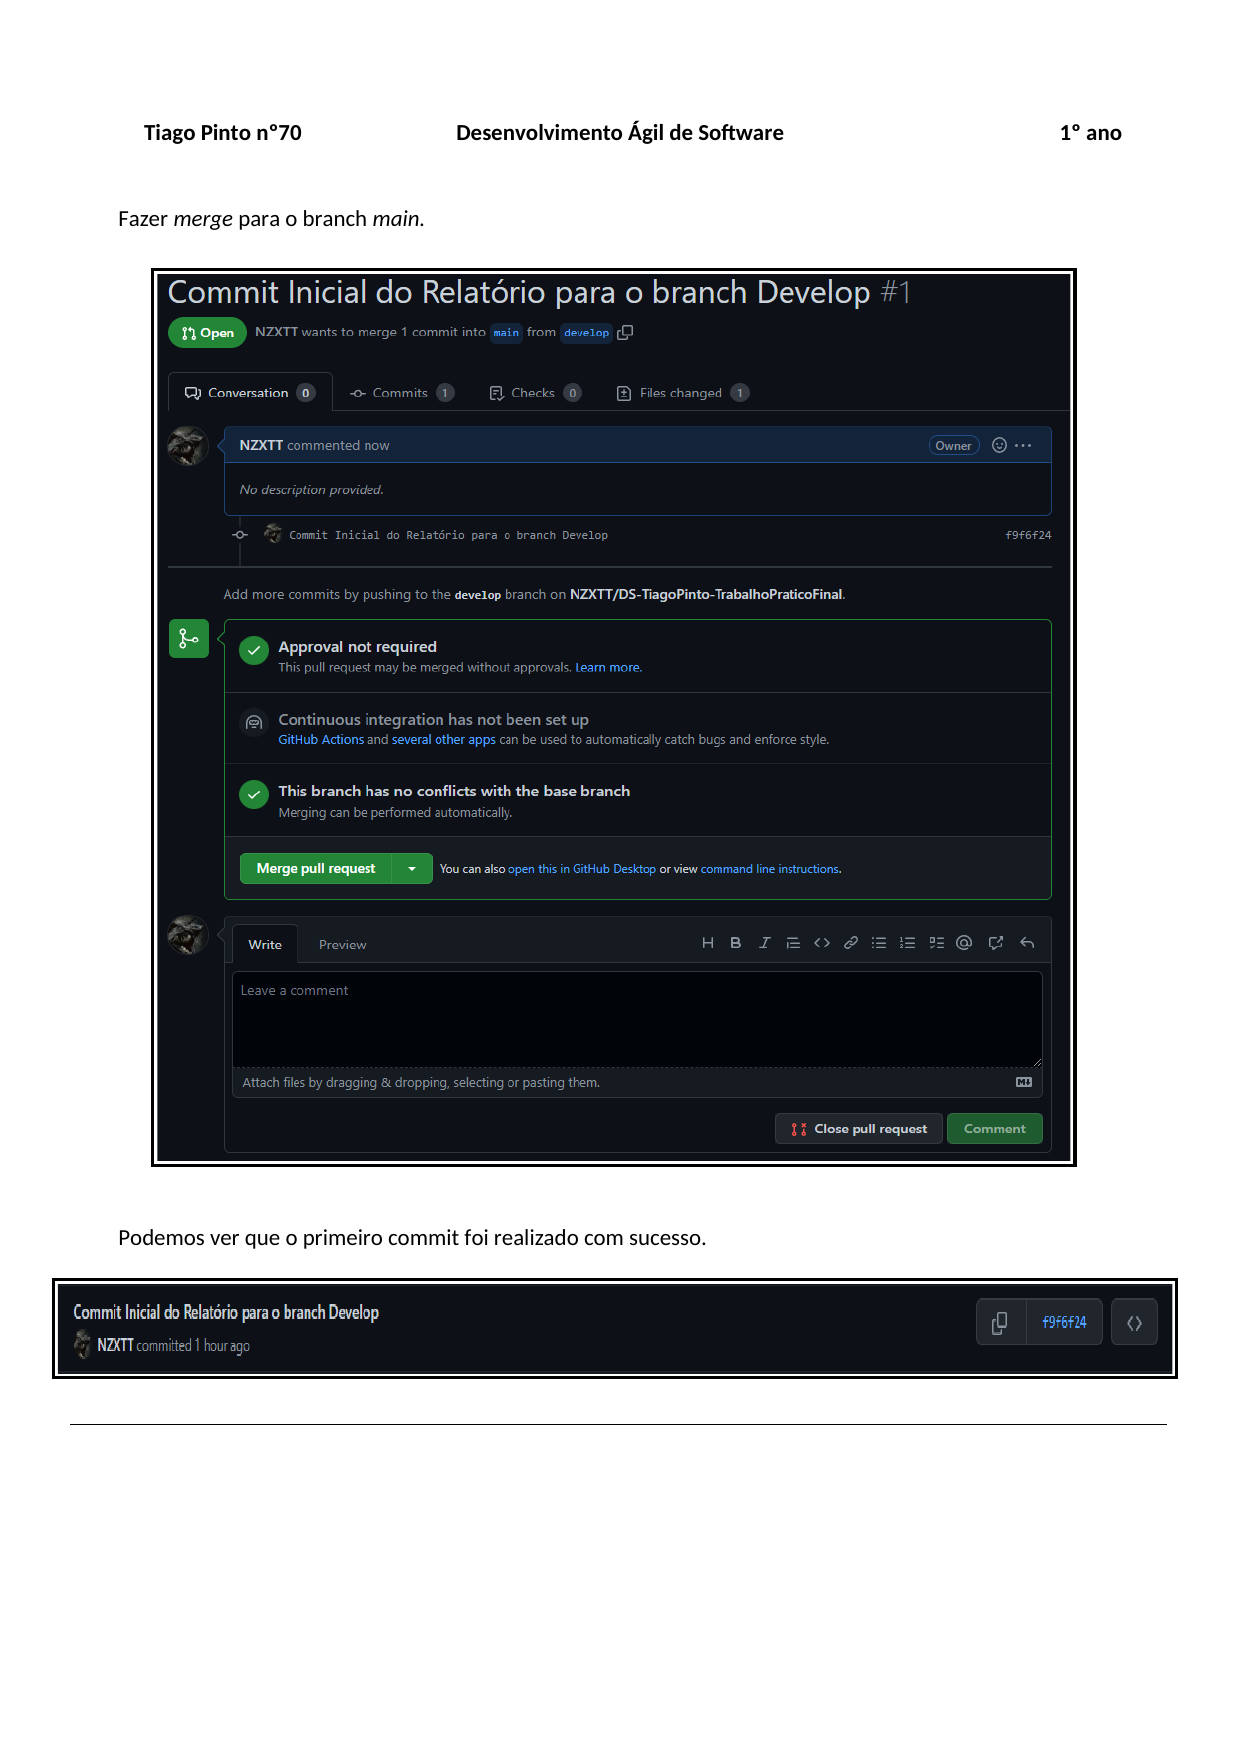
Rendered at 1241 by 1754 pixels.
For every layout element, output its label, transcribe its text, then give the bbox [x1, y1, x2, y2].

text Fazer merge para o branch main. [118, 204, 1122, 232]
text Podemos ver que o primeiro commit foi realizado com sucesso. [118, 1223, 1122, 1251]
picture [157, 274, 1071, 1161]
picture [57, 1284, 1173, 1374]
